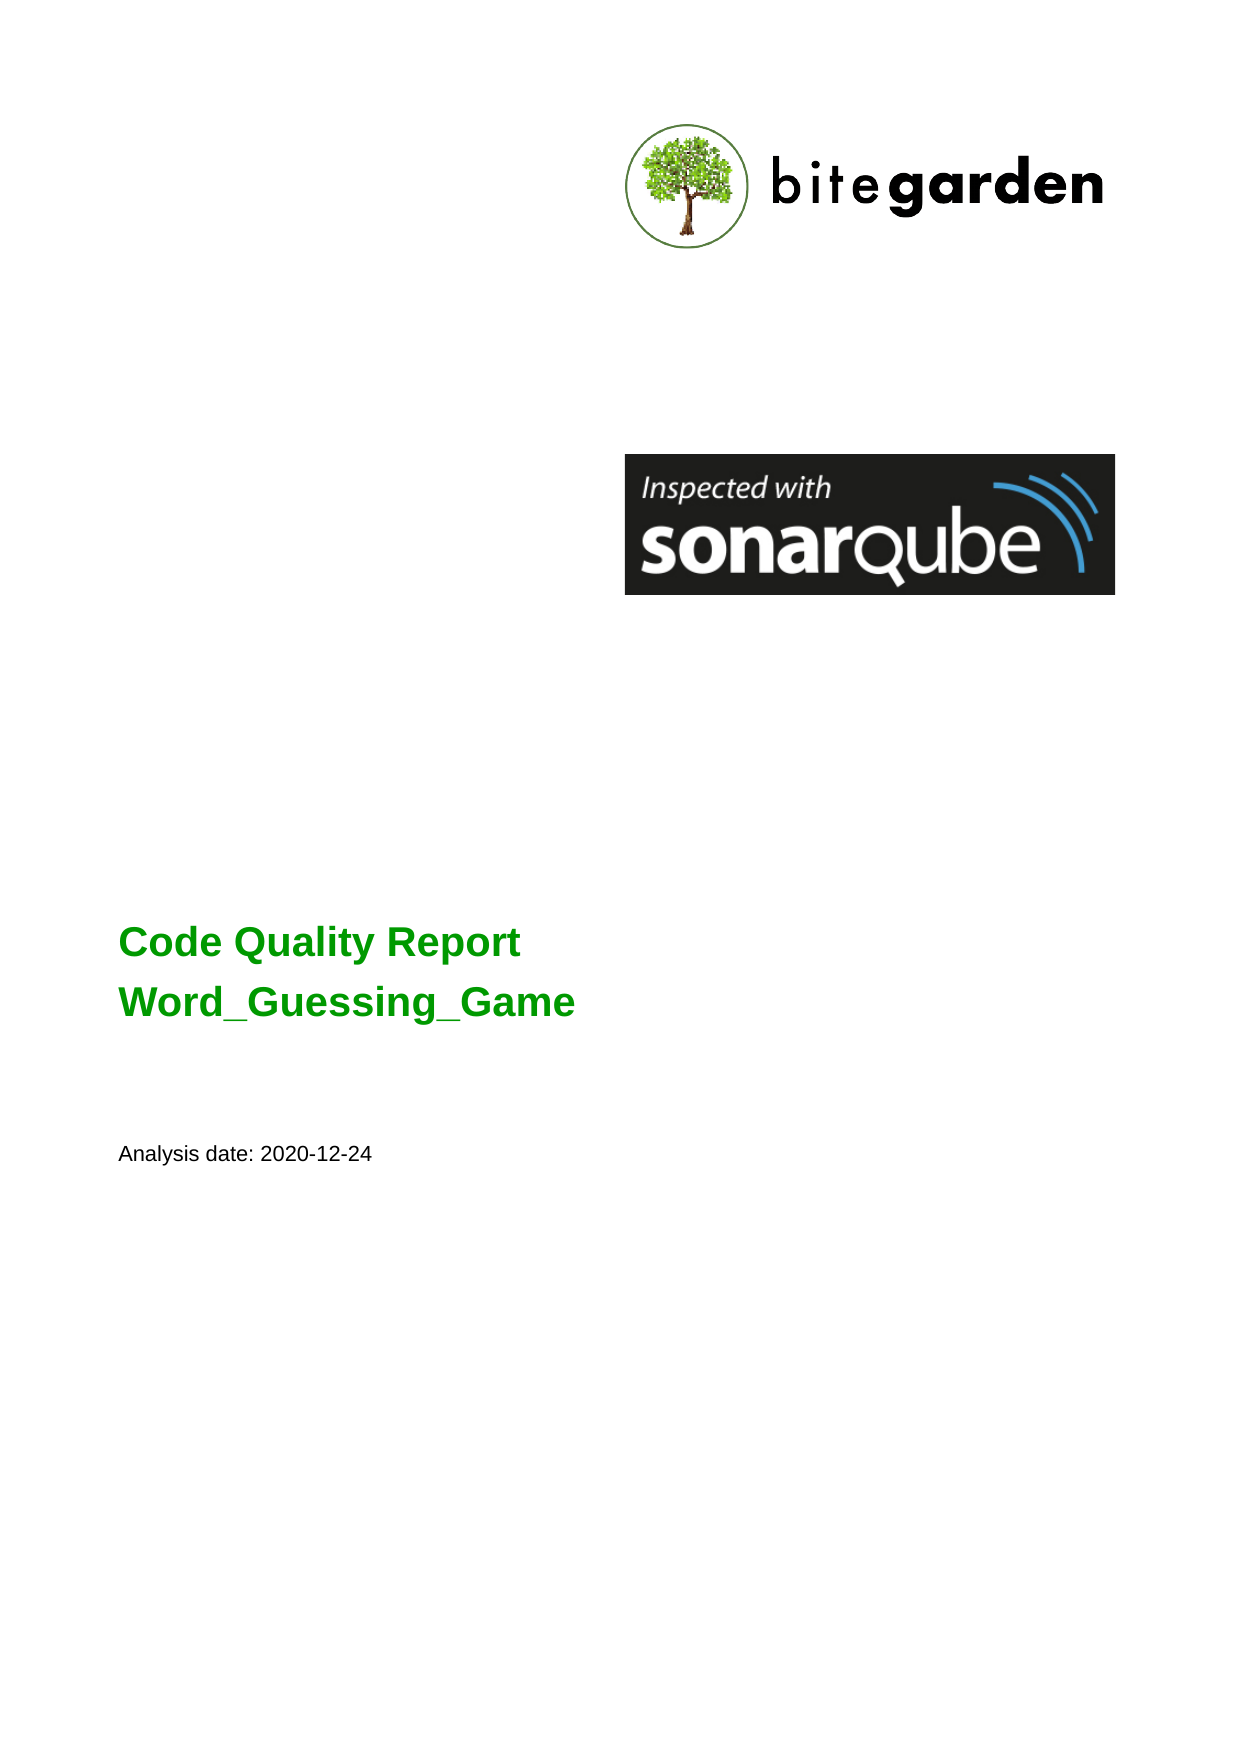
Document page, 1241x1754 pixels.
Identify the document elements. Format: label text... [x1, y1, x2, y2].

text Word_Guessing_Game [118, 977, 1122, 1025]
text Analysis date: 2020-12-24 [118, 1141, 1122, 1166]
text Code Quality Report [118, 917, 1122, 965]
table_header [619, 118, 1121, 743]
table_header [117, 118, 619, 743]
